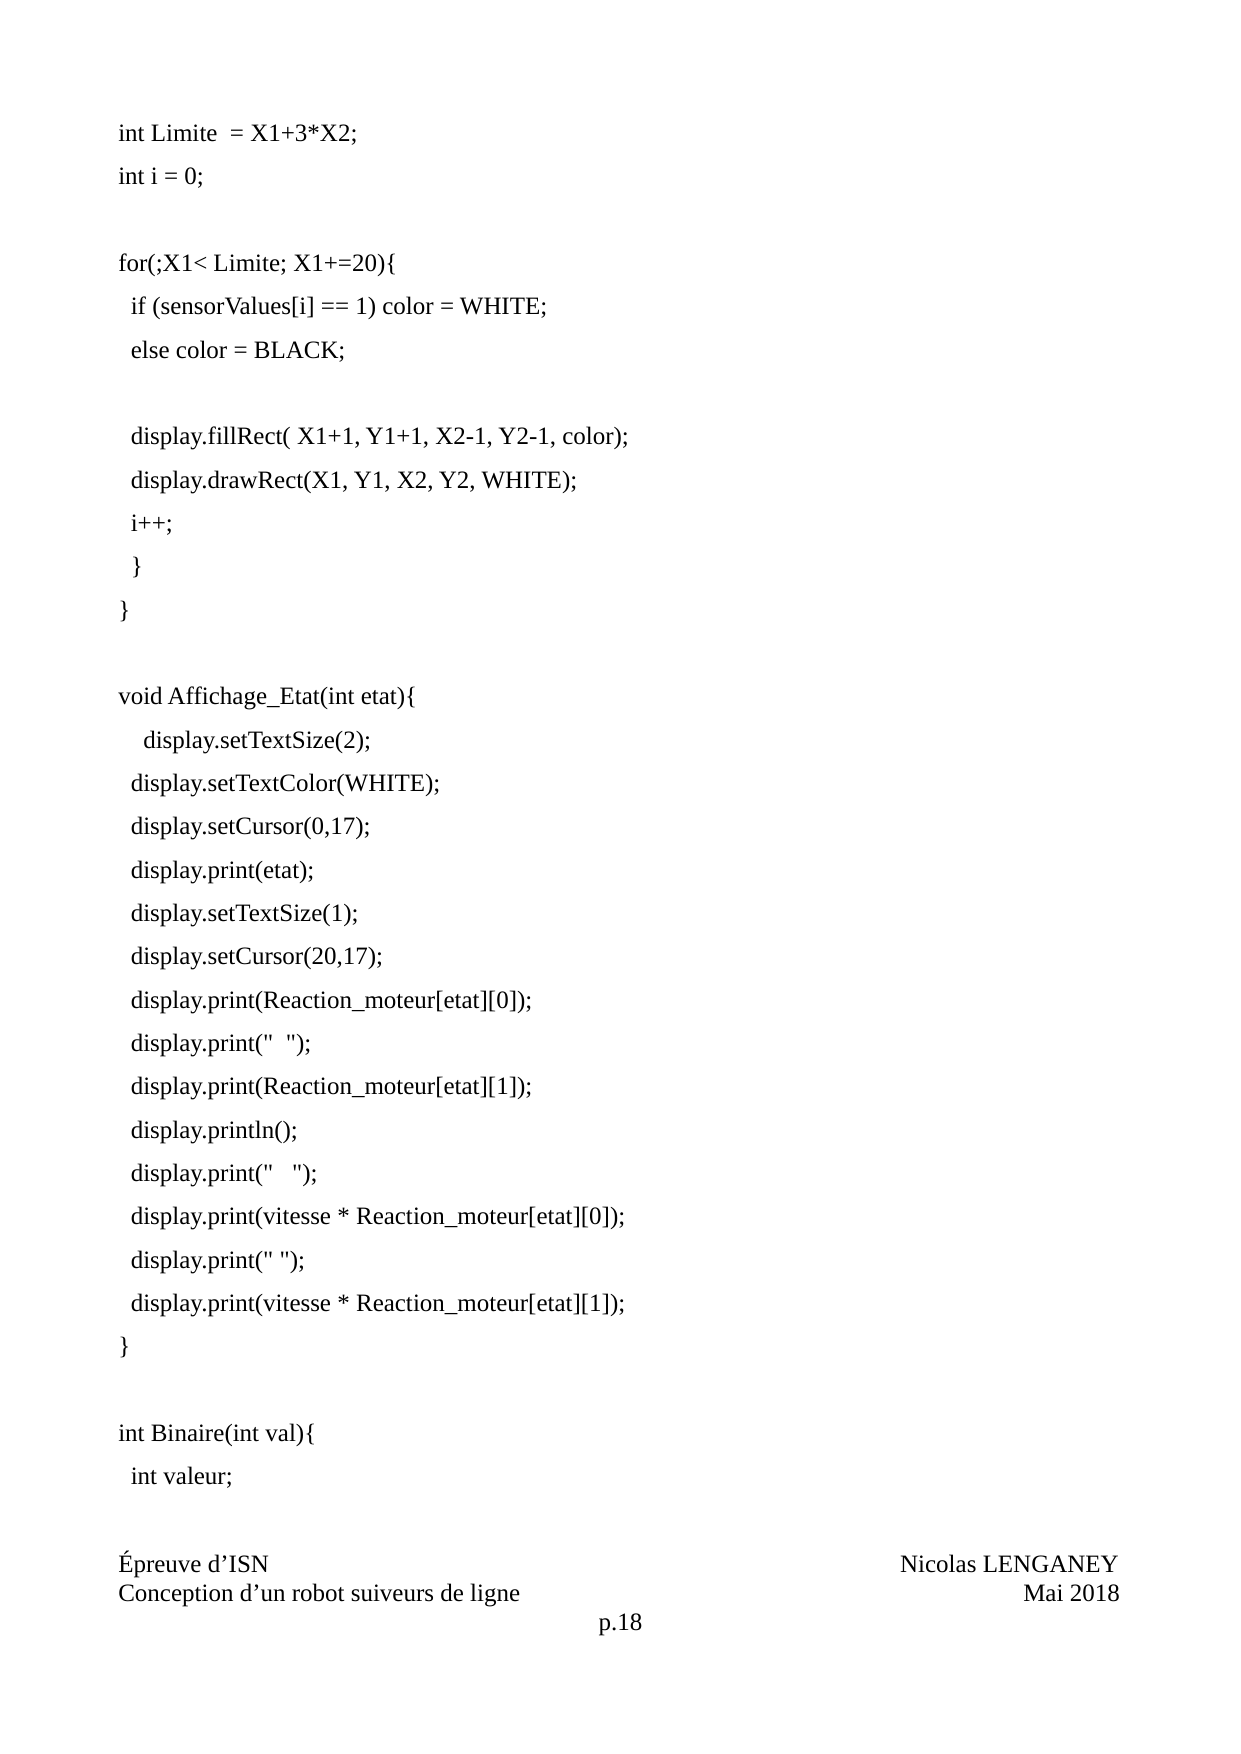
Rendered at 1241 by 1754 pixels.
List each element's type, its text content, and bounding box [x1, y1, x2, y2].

text int Limite = X1+3*X2; [118, 118, 1122, 147]
text int valeur; [118, 1461, 1122, 1490]
text } [118, 1331, 1122, 1360]
text display.print(" "); [118, 1028, 1122, 1057]
text } [118, 551, 1122, 580]
text display.println(); [118, 1115, 1122, 1143]
text else color = BLACK; [118, 335, 1122, 363]
text } [118, 595, 1122, 623]
text display.print(" "); [118, 1245, 1122, 1273]
text void Affichage_Etat(int etat){ [118, 681, 1122, 710]
text display.print(Reaction_moteur[etat][1]); [118, 1071, 1122, 1100]
text display.setTextSize(1); [118, 898, 1122, 927]
text display.print(Reaction_moteur[etat][0]); [118, 985, 1122, 1013]
text display.setTextColor(WHITE); [118, 768, 1122, 797]
text display.setTextSize(2); [118, 725, 1122, 753]
text display.print(etat); [118, 855, 1122, 883]
text int i = 0; [118, 161, 1122, 190]
text if (sensorValues[i] == 1) color = WHITE; [118, 291, 1122, 320]
text i++; [118, 508, 1122, 537]
text display.fillRect( X1+1, Y1+1, X2-1, Y2-1, color); [118, 421, 1122, 450]
text display.print(vitesse * Reaction_moteur[etat][1]); [118, 1288, 1122, 1317]
text display.setCursor(0,17); [118, 811, 1122, 840]
text display.setCursor(20,17); [118, 941, 1122, 970]
text for(;X1< Limite; X1+=20){ [118, 248, 1122, 277]
text display.print(" "); [118, 1158, 1122, 1187]
text display.print(vitesse * Reaction_moteur[etat][0]); [118, 1201, 1122, 1230]
text display.drawRect(X1, Y1, X2, Y2, WHITE); [118, 465, 1122, 493]
text int Binaire(int val){ [118, 1418, 1122, 1447]
